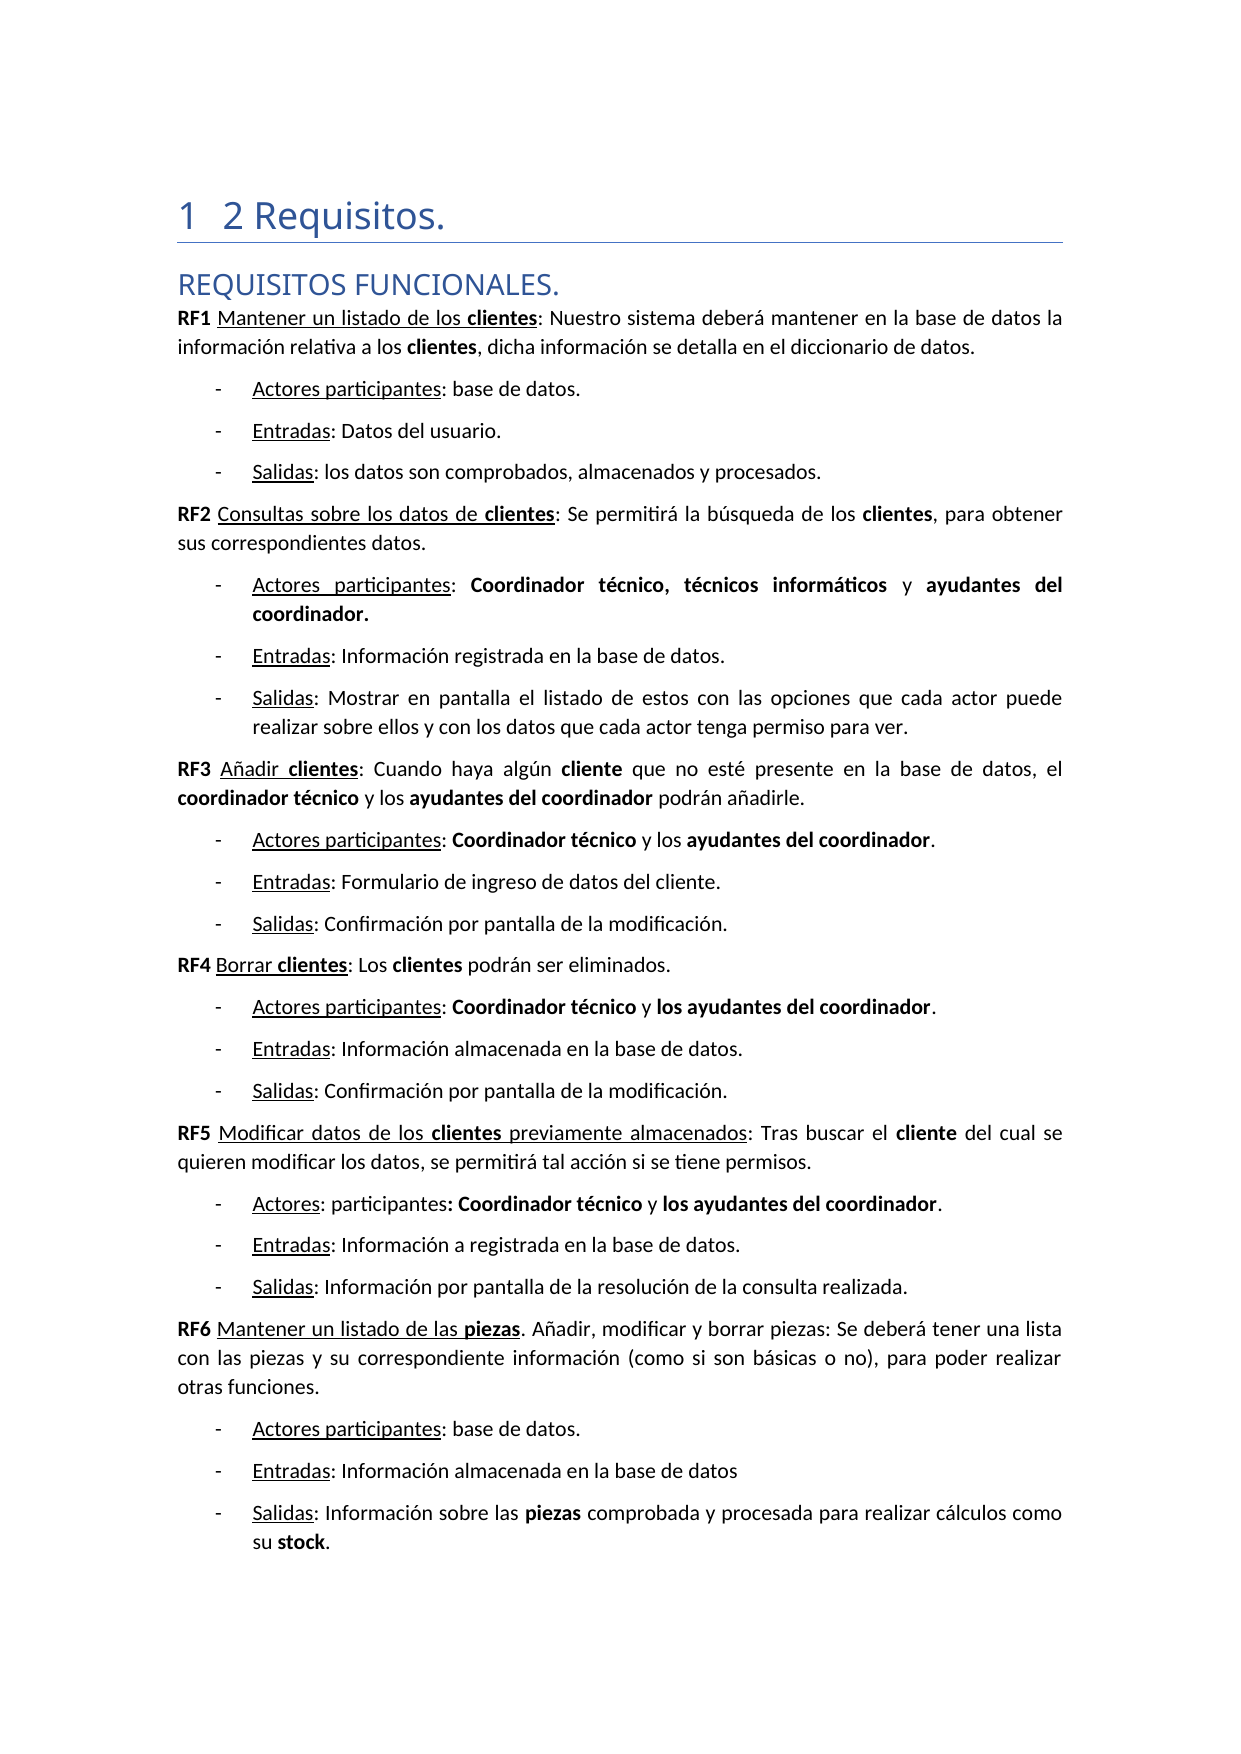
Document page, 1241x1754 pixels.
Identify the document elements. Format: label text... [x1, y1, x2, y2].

subtitle 2 Requisitos. [177, 189, 1063, 242]
list Actores participantes: Coordinador técnico y los ayudantes del coordinador. [215, 826, 1063, 853]
list Actores participantes: base de datos. [215, 375, 1063, 402]
list Actores participantes: base de datos. [215, 1415, 1063, 1442]
list Salidas: Información por pantalla de la resolución de la consulta realizada. [215, 1273, 1063, 1300]
list Actores participantes: Coordinador técnico y los ayudantes del coordinador. [215, 993, 1063, 1020]
text RF4 Borrar clientes: Los clientes podrán ser eliminados. [177, 952, 1063, 978]
text RF2 Consultas sobre los datos de clientes: Se permitirá la búsqueda de los clientes, para obtener sus correspondientes datos. [177, 500, 1063, 556]
text RF5 Modificar datos de los clientes previamente almacenados: Tras buscar el cliente del cual se quieren modificar los datos, se permitirá tal acción si se tiene permisos. [177, 1119, 1063, 1174]
list Salidas: Información sobre las piezas comprobada y procesada para realizar cálculos como su stock. [215, 1499, 1063, 1555]
list Entradas: Información registrada en la base de datos. [215, 642, 1063, 669]
list Salidas: Confirmación por pantalla de la modificación. [215, 910, 1063, 936]
subtitle REQUISITOS FUNCIONALES. [177, 264, 1063, 304]
text RF6 Mantener un listado de las piezas. Añadir, modificar y borrar piezas: Se deberá tener una lista con las piezas y su correspondiente información (como si son básicas o no), para poder realizar otras funciones. [177, 1315, 1063, 1400]
list Actores: participantes: Coordinador técnico y los ayudantes del coordinador. [215, 1190, 1063, 1216]
list Salidas: los datos son comprobados, almacenados y procesados. [215, 458, 1063, 485]
text RF3 Añadir clientes: Cuando haya algún cliente que no esté presente en la base de datos, el coordinador técnico y los ayudantes del coordinador podrán añadirle. [177, 755, 1063, 811]
list Entradas: Información almacenada en la base de datos [215, 1457, 1063, 1484]
list Entradas: Información a registrada en la base de datos. [215, 1231, 1063, 1258]
list Salidas: Mostrar en pantalla el listado de estos con las opciones que cada actor puede realizar sobre ellos y con los datos que cada actor tenga permiso para ver. [215, 684, 1063, 740]
text RF1 Mantener un listado de los clientes: Nuestro sistema deberá mantener en la base de datos la información relativa a los clientes, dicha información se detalla en el diccionario de datos. [177, 304, 1063, 360]
list Entradas: Datos del usuario. [215, 417, 1063, 443]
list Salidas: Confirmación por pantalla de la modificación. [215, 1077, 1063, 1103]
list Entradas: Formulario de ingreso de datos del cliente. [215, 868, 1063, 895]
list Entradas: Información almacenada en la base de datos. [215, 1035, 1063, 1062]
list Actores participantes: Coordinador técnico, técnicos informáticos y ayudantes del coordinador. [215, 571, 1063, 627]
